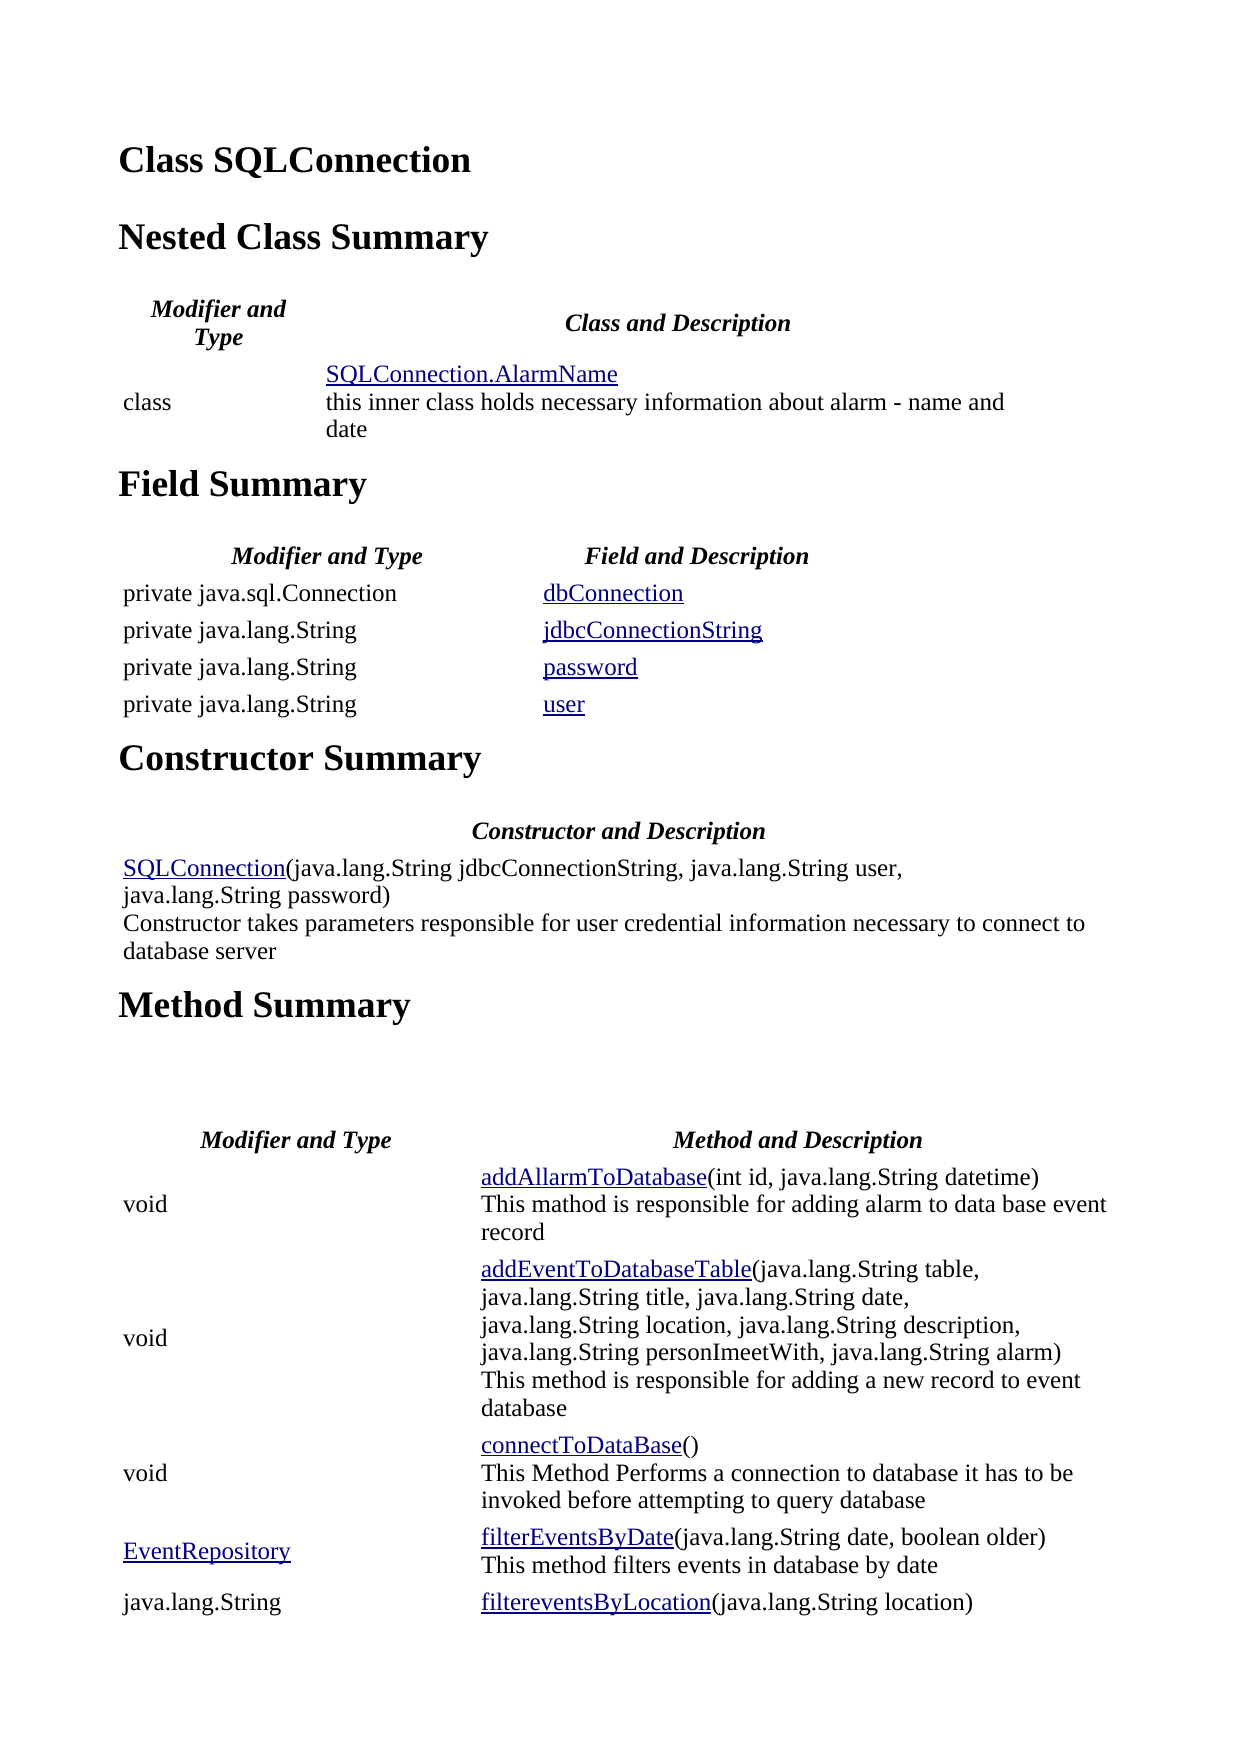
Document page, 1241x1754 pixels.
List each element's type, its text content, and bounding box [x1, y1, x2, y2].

table_cell java.lang.String [118, 1584, 476, 1621]
table_header Modifier and Type [118, 1121, 476, 1158]
table_cell void [118, 1426, 476, 1519]
subtitle Field Summary [118, 462, 1122, 504]
table_cell void [118, 1158, 476, 1251]
table_header Modifier and Type [118, 291, 321, 355]
table_cell SQLConnection(java.lang.String jdbcConnectionString, java.lang.String user, java.lang.String password) Constructor takes parameters responsible for user credential information necessary to connect to database server [118, 849, 1122, 969]
table_cell private java.lang.String [118, 649, 538, 686]
subtitle Constructor Summary [118, 737, 1122, 779]
table_cell private java.lang.String [118, 686, 538, 723]
table_cell filterEventsByDate(java.lang.String date, boolean older) This method filters events in database by date [476, 1519, 1122, 1583]
subtitle Class SQLConnection [118, 139, 1122, 181]
table_header Method and Description [476, 1121, 1122, 1158]
table_cell addEventToDatabaseTable(java.lang.String table, java.lang.String title, java.lang.String date, java.lang.String location, java.lang.String description, java.lang.String personImeetWith, java.lang.String alarm) This method is responsible for adding a new record to event database [476, 1251, 1122, 1426]
table_cell void [118, 1251, 476, 1426]
table_cell connectToDataBase() This Method Performs a connection to database it has to be invoked before attempting to query database [476, 1426, 1122, 1519]
table_header Field and Description [538, 537, 858, 574]
table_cell private java.lang.String [118, 611, 538, 648]
table_cell filtereventsByLocation(java.lang.String location) [476, 1584, 1122, 1621]
table_header Modifier and Type [118, 537, 538, 574]
table_header Class and Description [321, 291, 1037, 355]
table_cell password [538, 649, 858, 686]
table_cell addAllarmToDatabase(int id, java.lang.String datetime) This mathod is responsible for adding alarm to data base event record [476, 1158, 1122, 1251]
subtitle Nested Class Summary [118, 216, 1122, 257]
table_cell SQLConnection.AlarmName this inner class holds necessary information about alarm - name and date [321, 355, 1037, 448]
table_cell jdbcConnectionString [538, 611, 858, 648]
table_cell private java.sql.Connection [118, 574, 538, 611]
table_header Constructor and Description [118, 812, 1122, 849]
table_cell EventRepository [118, 1519, 476, 1583]
subtitle Method Summary [118, 984, 1122, 1026]
table_cell dbConnection [538, 574, 858, 611]
table_cell class [118, 355, 321, 448]
table_cell user [538, 686, 858, 723]
